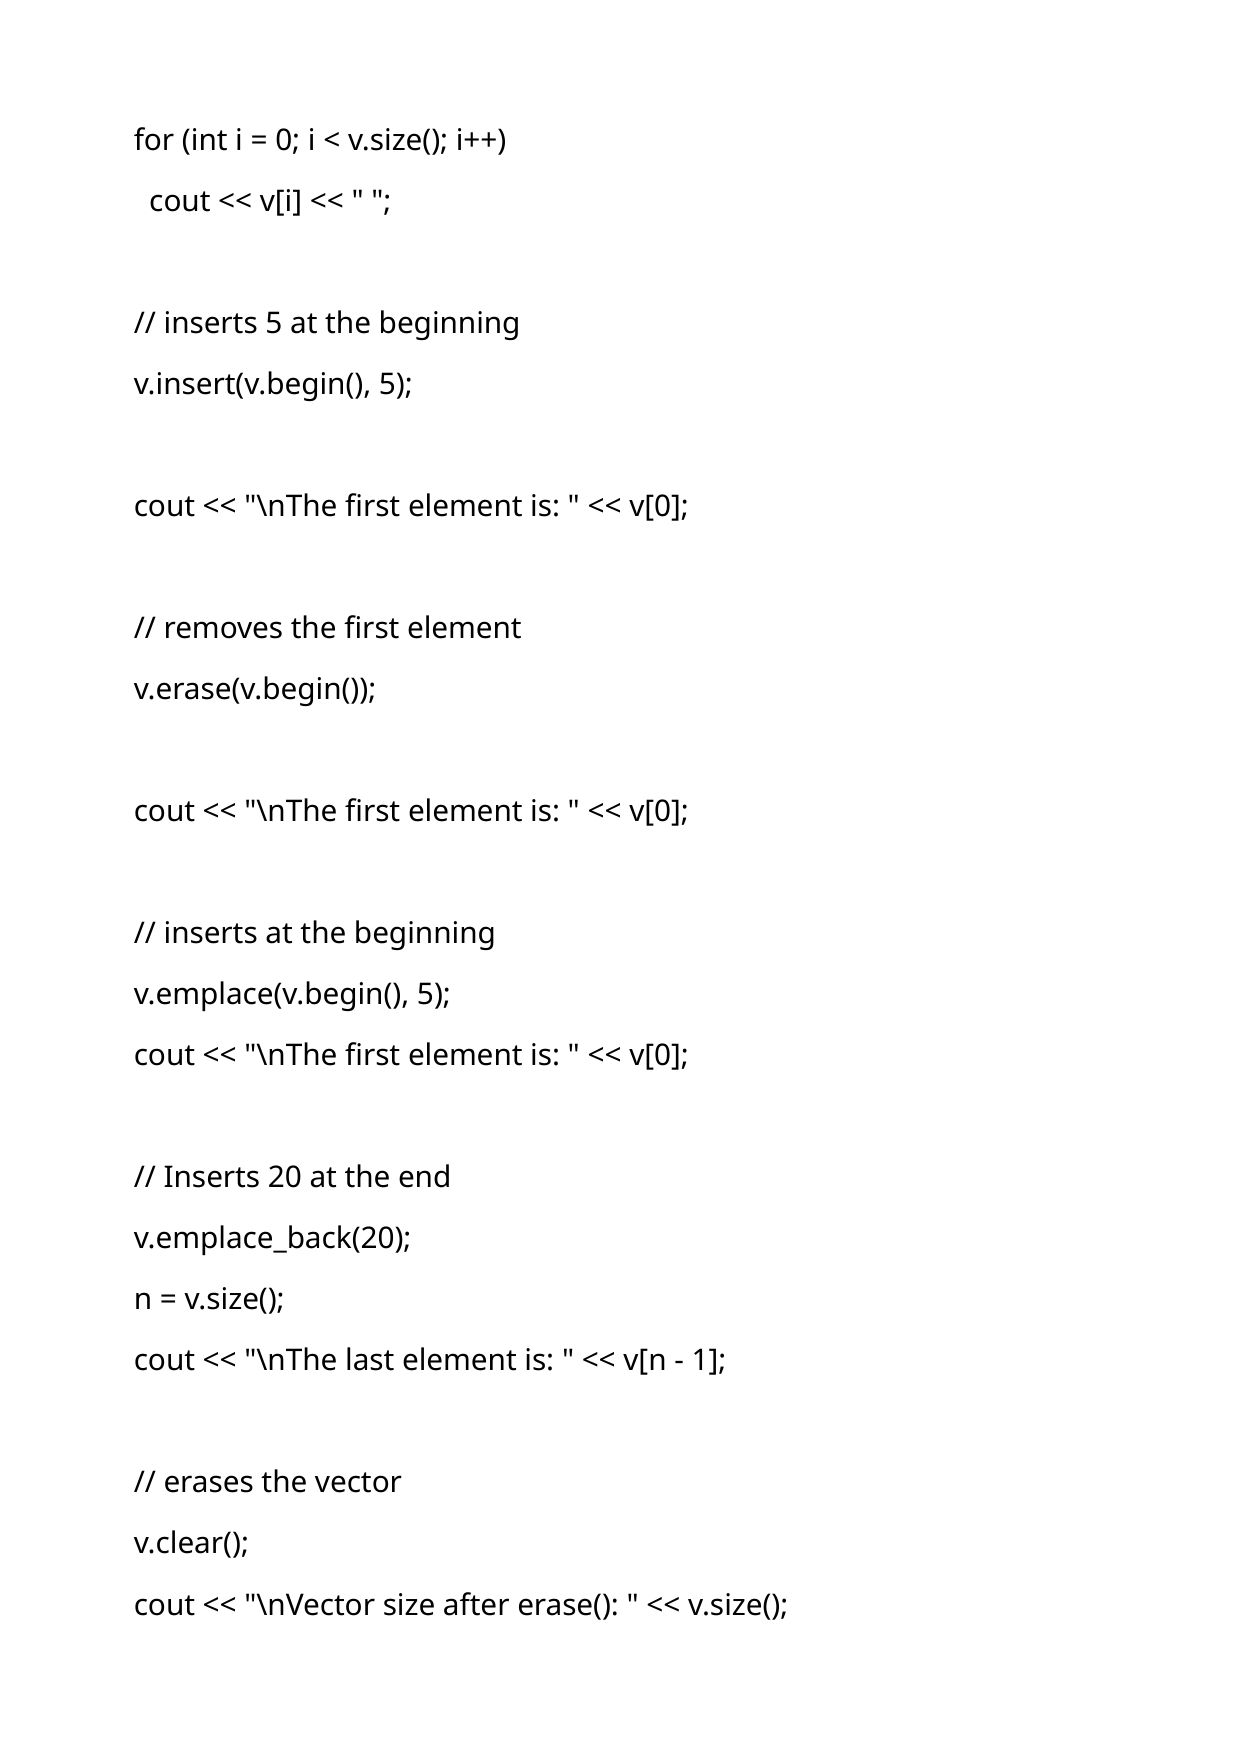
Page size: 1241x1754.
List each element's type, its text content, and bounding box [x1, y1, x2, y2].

text n = v.size(); [118, 1278, 1122, 1318]
text // erases the vector [118, 1461, 1122, 1501]
text // inserts at the beginning [118, 912, 1122, 952]
text for (int i = 0; i < v.size(); i++) [118, 118, 1122, 158]
text v.insert(v.begin(), 5); [118, 362, 1122, 403]
text v.emplace(v.begin(), 5); [118, 973, 1122, 1013]
text cout << "\nThe first element is: " << v[0]; [118, 484, 1122, 525]
text cout << v[i] << " "; [118, 179, 1122, 219]
text // removes the first element [118, 606, 1122, 647]
text v.clear(); [118, 1522, 1122, 1562]
text cout << "\nVector size after erase(): " << v.size(); [118, 1583, 1122, 1623]
text v.erase(v.begin()); [118, 667, 1122, 708]
text v.emplace_back(20); [118, 1217, 1122, 1257]
text // Inserts 20 at the end [118, 1156, 1122, 1196]
text // inserts 5 at the beginning [118, 301, 1122, 342]
text cout << "\nThe first element is: " << v[0]; [118, 789, 1122, 830]
text cout << "\nThe first element is: " << v[0]; [118, 1034, 1122, 1074]
text cout << "\nThe last element is: " << v[n - 1]; [118, 1339, 1122, 1379]
